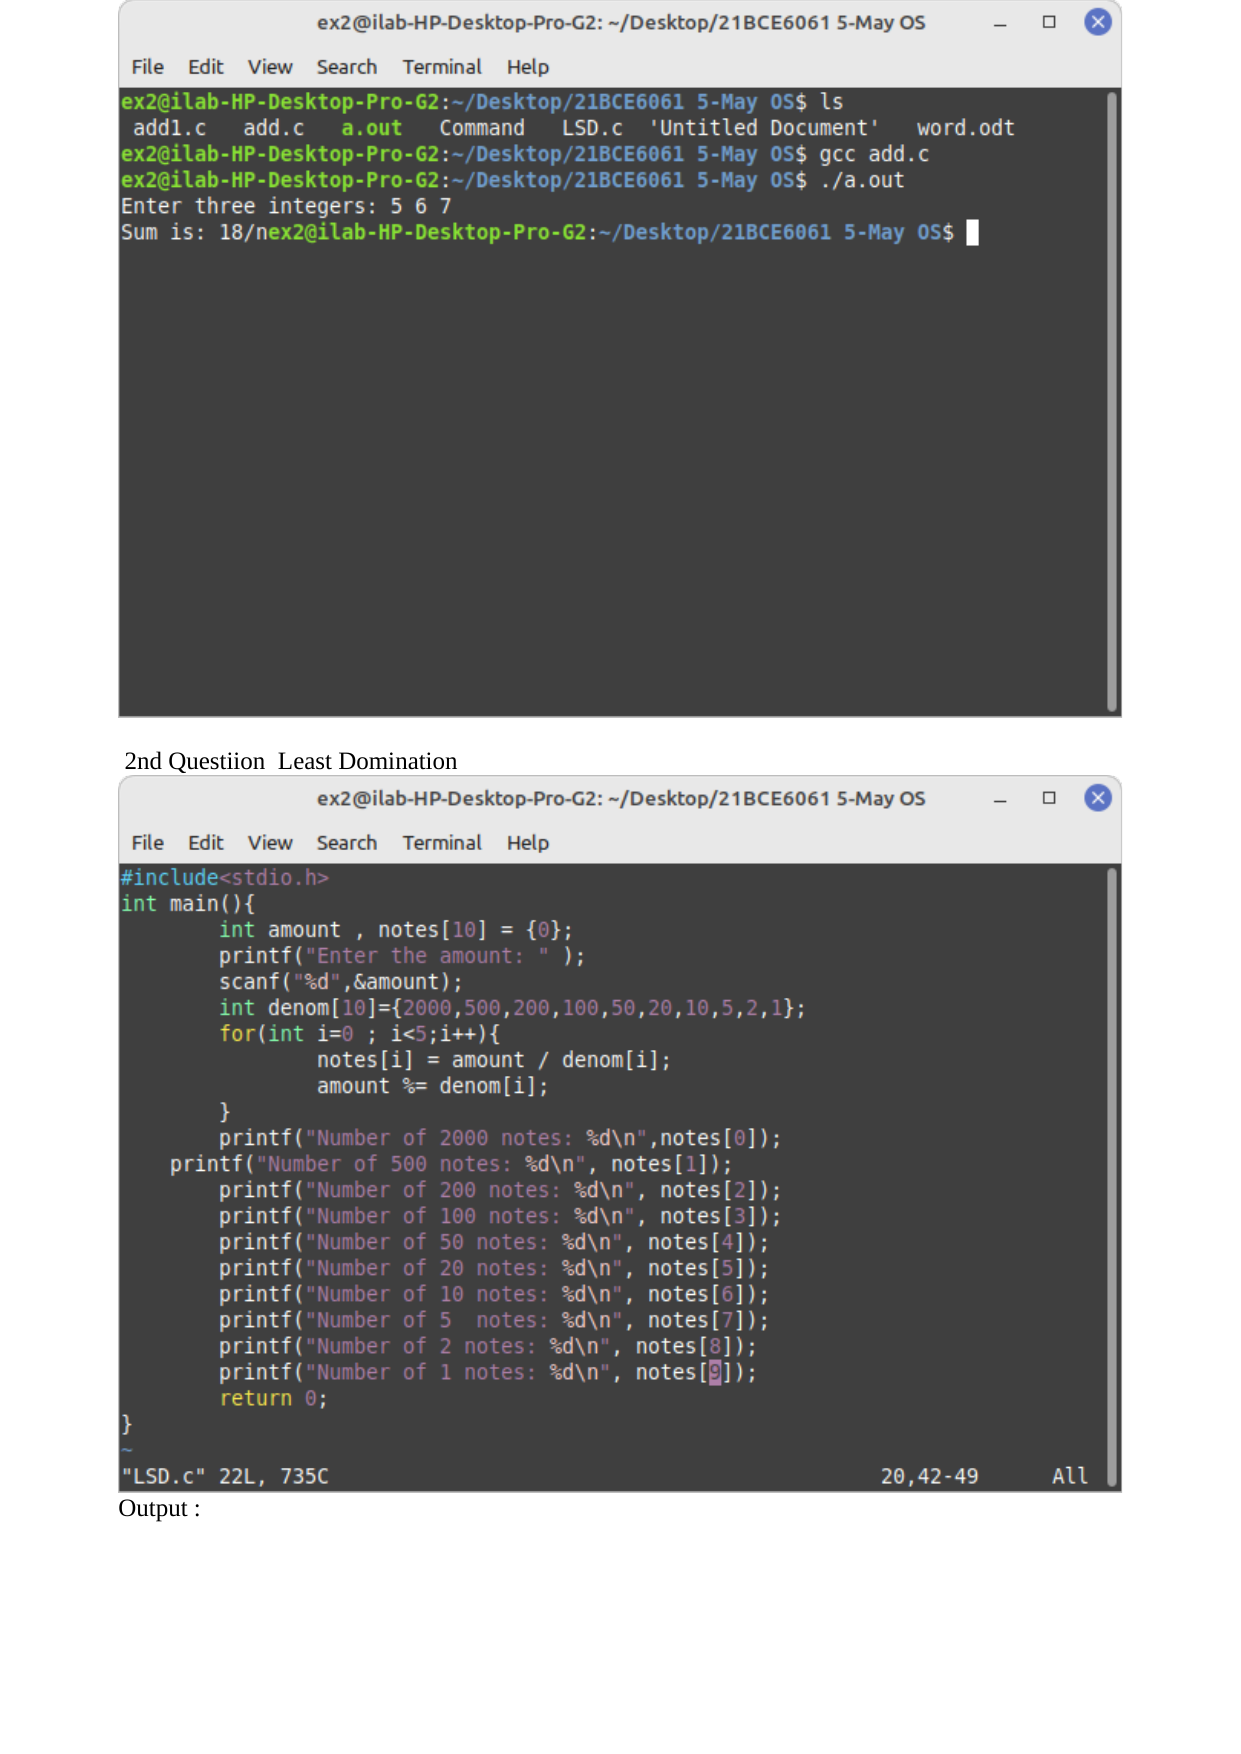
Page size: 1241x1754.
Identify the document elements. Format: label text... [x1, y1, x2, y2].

picture [118, 775, 1123, 1493]
text Output : [118, 1493, 1122, 1522]
picture [118, 0, 1123, 718]
text 2nd Questiion Least Domination [118, 746, 1122, 775]
